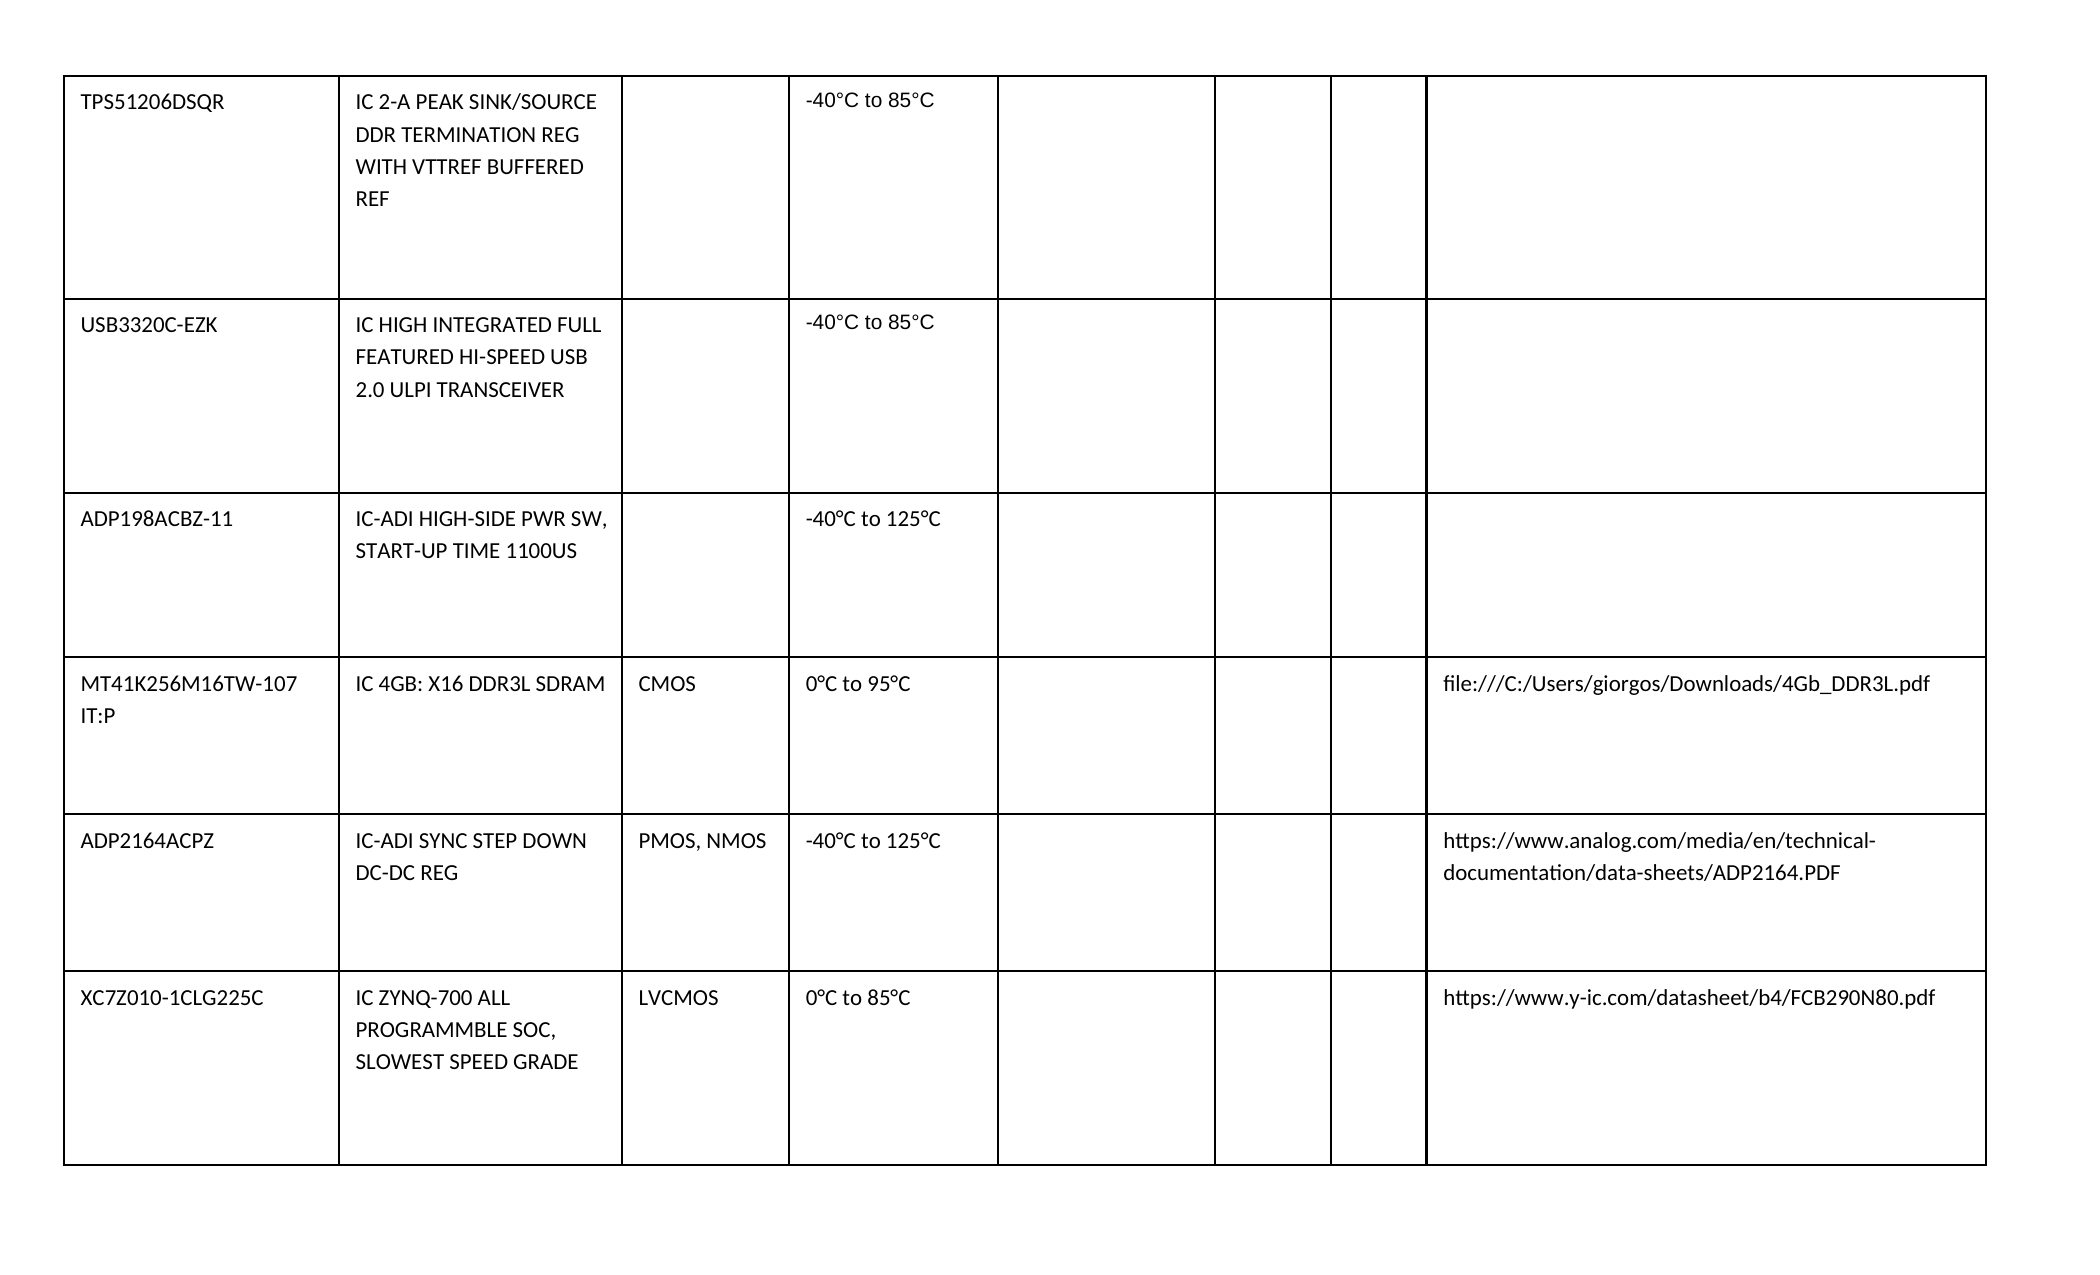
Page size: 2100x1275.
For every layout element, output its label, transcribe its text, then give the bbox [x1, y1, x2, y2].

table_cell [999, 815, 1214, 970]
table_cell IC 4GB: X16 DDR3L SDRAM [340, 658, 621, 813]
table_cell IC 2-A PEAK SINK/SOURCE DDR TERMINATION REG WITH VTTREF BUFFERED REF [340, 77, 621, 298]
table_cell ADP2164ACPZ [65, 815, 338, 970]
table_cell [1216, 972, 1330, 1164]
table_cell [1332, 300, 1425, 492]
table_cell [1428, 77, 1985, 298]
table_cell [1332, 972, 1425, 1164]
table_cell -40°C to 85°C [790, 77, 997, 298]
table_cell [1216, 815, 1330, 970]
table_cell [1216, 658, 1330, 813]
table_cell [1428, 300, 1985, 492]
table_cell [1216, 300, 1330, 492]
table_cell [1332, 658, 1425, 813]
table_cell https://www.y-ic.com/datasheet/b4/FCB290N80.pdf [1428, 972, 1985, 1164]
table_cell [623, 300, 788, 492]
table_cell [1332, 494, 1425, 656]
table_cell [999, 77, 1214, 298]
table_cell [623, 494, 788, 656]
table_cell IC HIGH INTEGRATED FULL FEATURED HI-SPEED USB 2.0 ULPI TRANSCEIVER [340, 300, 621, 492]
table_cell https://www.analog.com/media/en/technical-documentation/data-sheets/ADP2164.PDF [1428, 815, 1985, 970]
table_cell MT41K256M16TW-107 IT:P [65, 658, 338, 813]
table_cell [1332, 815, 1425, 970]
table_cell -40°C to 125°C [790, 494, 997, 656]
table_cell file:///C:/Users/giorgos/Downloads/4Gb_DDR3L.pdf [1428, 658, 1985, 813]
table_cell 0°C to 85°C [790, 972, 997, 1164]
table_cell [1332, 77, 1425, 298]
table_cell IC ZYNQ-700 ALL PROGRAMMBLE SOC, SLOWEST SPEED GRADE [340, 972, 621, 1164]
table_cell 0°C to 95°C [790, 658, 997, 813]
table_cell USB3320C-EZK [65, 300, 338, 492]
table_cell LVCMOS [623, 972, 788, 1164]
table_cell CMOS [623, 658, 788, 813]
table_cell [1216, 77, 1330, 298]
table_cell IC-ADI SYNC STEP DOWN DC-DC REG [340, 815, 621, 970]
table_cell IC-ADI HIGH-SIDE PWR SW, START-UP TIME 1100US [340, 494, 621, 656]
table_cell [999, 658, 1214, 813]
table_cell -40°C to 85°C [790, 300, 997, 492]
table_cell PMOS, NMOS [623, 815, 788, 970]
table_cell XC7Z010-1CLG225C [65, 972, 338, 1164]
table_cell TPS51206DSQR [65, 77, 338, 298]
table_cell [1428, 494, 1985, 656]
table_cell [1216, 494, 1330, 656]
table_cell [999, 494, 1214, 656]
table_cell -40°C to 125°C [790, 815, 997, 970]
table_cell ADP198ACBZ-11 [65, 494, 338, 656]
table_cell [999, 300, 1214, 492]
table_cell [623, 77, 788, 298]
table_cell [999, 972, 1214, 1164]
